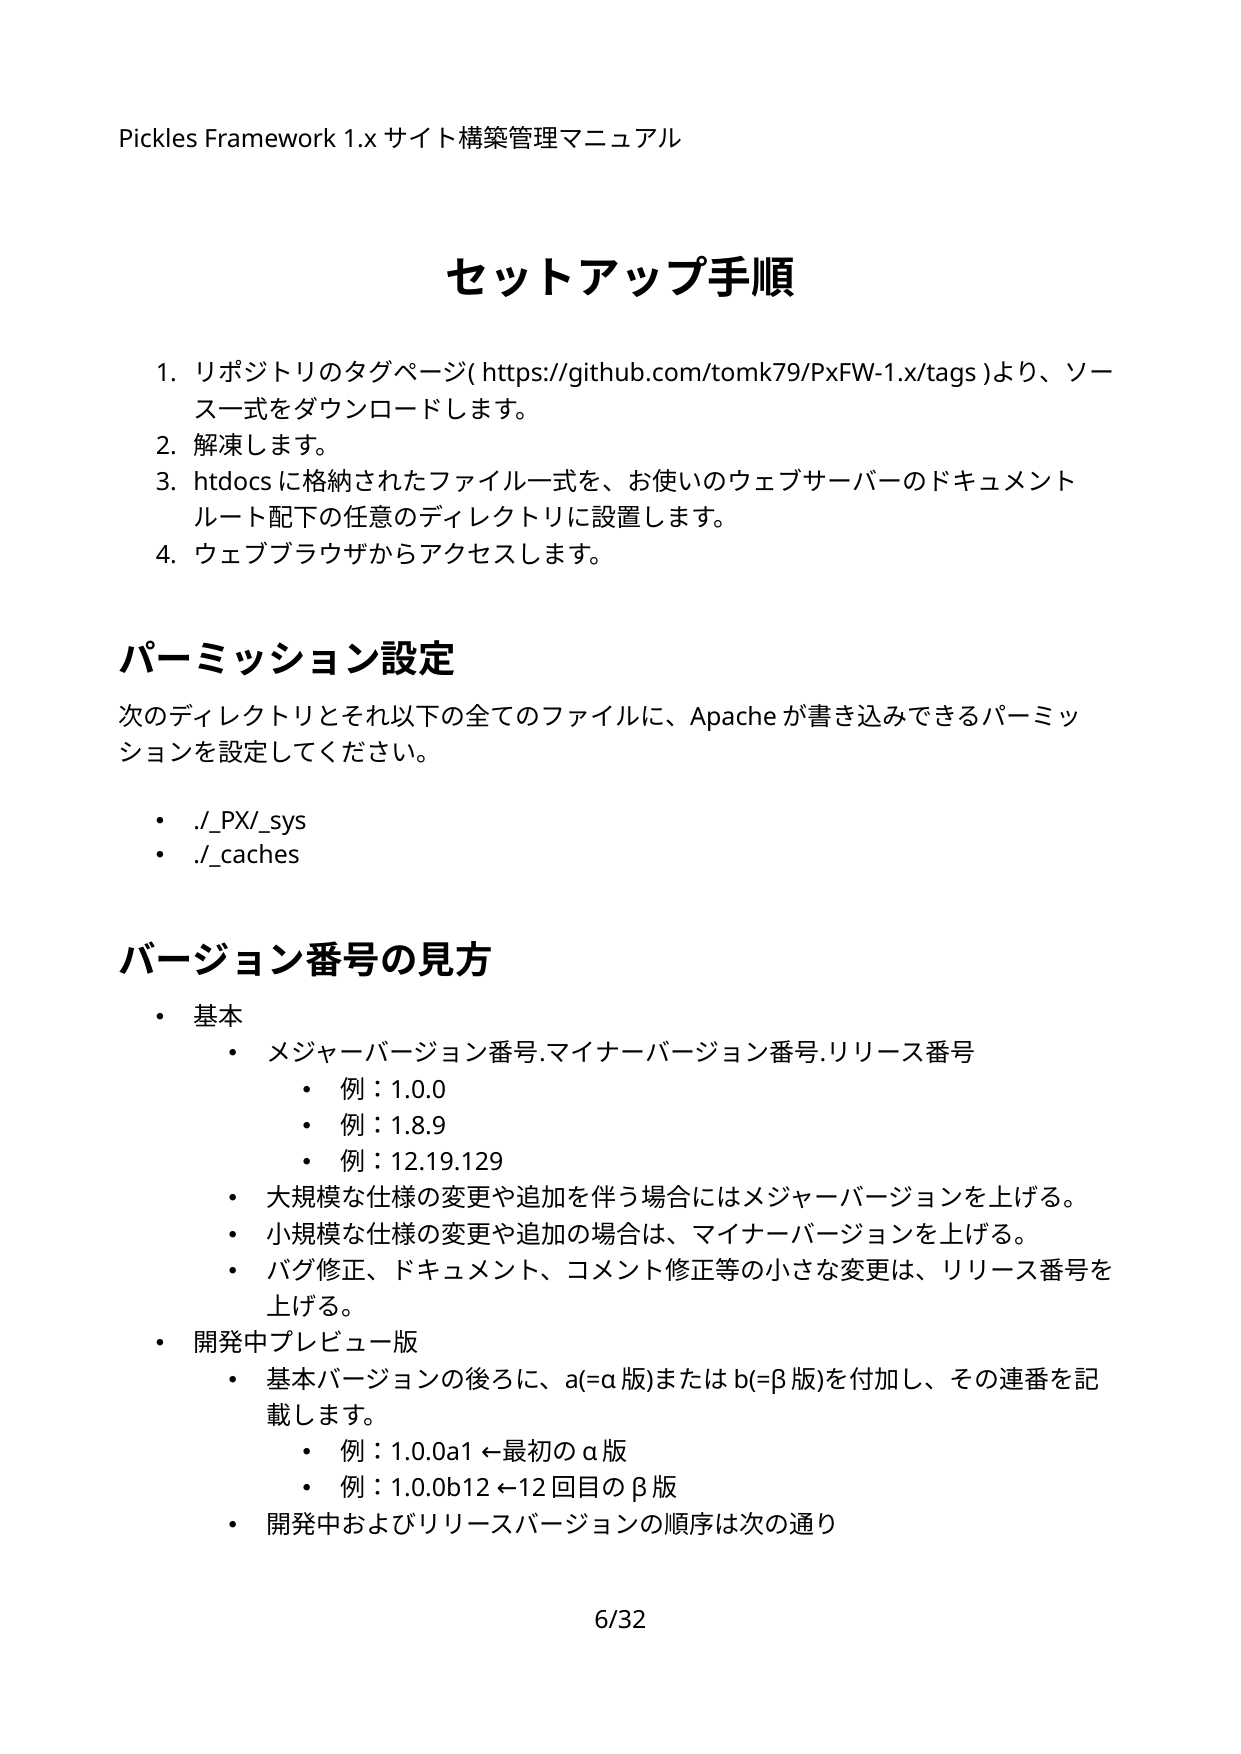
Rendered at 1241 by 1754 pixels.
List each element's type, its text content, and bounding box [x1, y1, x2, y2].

list 例：1.0.0 [302, 1069, 1122, 1105]
list 開発中プレビュー版 [156, 1323, 1122, 1359]
list 例：1.0.0b12 ←12回目のβ版 [302, 1468, 1122, 1504]
list 解凍します。 [156, 425, 1122, 462]
list 基本 [156, 997, 1122, 1033]
list バグ修正、ドキュメント、コメント修正等の小さな変更は、リリース番号を上げる。 [228, 1250, 1122, 1323]
list 例：1.0.0a1 ←最初のα版 [302, 1432, 1122, 1468]
list 小規模な仕様の変更や追加の場合は、マイナーバージョンを上げる。 [228, 1214, 1122, 1250]
list 基本バージョンの後ろに、a(=α版)またはb(=β版)を付加し、その連番を記載します。 [228, 1359, 1122, 1432]
subtitle パーミッション設定 [118, 629, 1122, 684]
subtitle セットアップ手順 [118, 243, 1122, 306]
list ./_caches [156, 837, 1122, 871]
subtitle バージョン番号の見方 [118, 930, 1122, 984]
list ウェブブラウザからアクセスします。 [156, 534, 1122, 570]
list ./_PX/_sys [156, 803, 1122, 837]
text 次のディレクトリとそれ以下の全てのファイルに、Apacheが書き込みできるパーミッションを設定してください。 [118, 696, 1122, 769]
list メジャーバージョン番号.マイナーバージョン番号.リリース番号 [228, 1033, 1122, 1069]
list 開発中およびリリースバージョンの順序は次の通り [228, 1504, 1122, 1540]
list htdocsに格納されたファイル一式を、お使いのウェブサーバーのドキュメントルート配下の任意のディレクトリに設置します。 [156, 462, 1122, 534]
list リポジトリのタグページ( https://github.com/tomk79/PxFW-1.x/tags )より、ソース一式をダウンロードします。 [156, 353, 1122, 425]
list 例：1.8.9 [302, 1105, 1122, 1142]
list 大規模な仕様の変更や追加を伴う場合にはメジャーバージョンを上げる。 [228, 1178, 1122, 1214]
list 例：12.19.129 [302, 1142, 1122, 1178]
